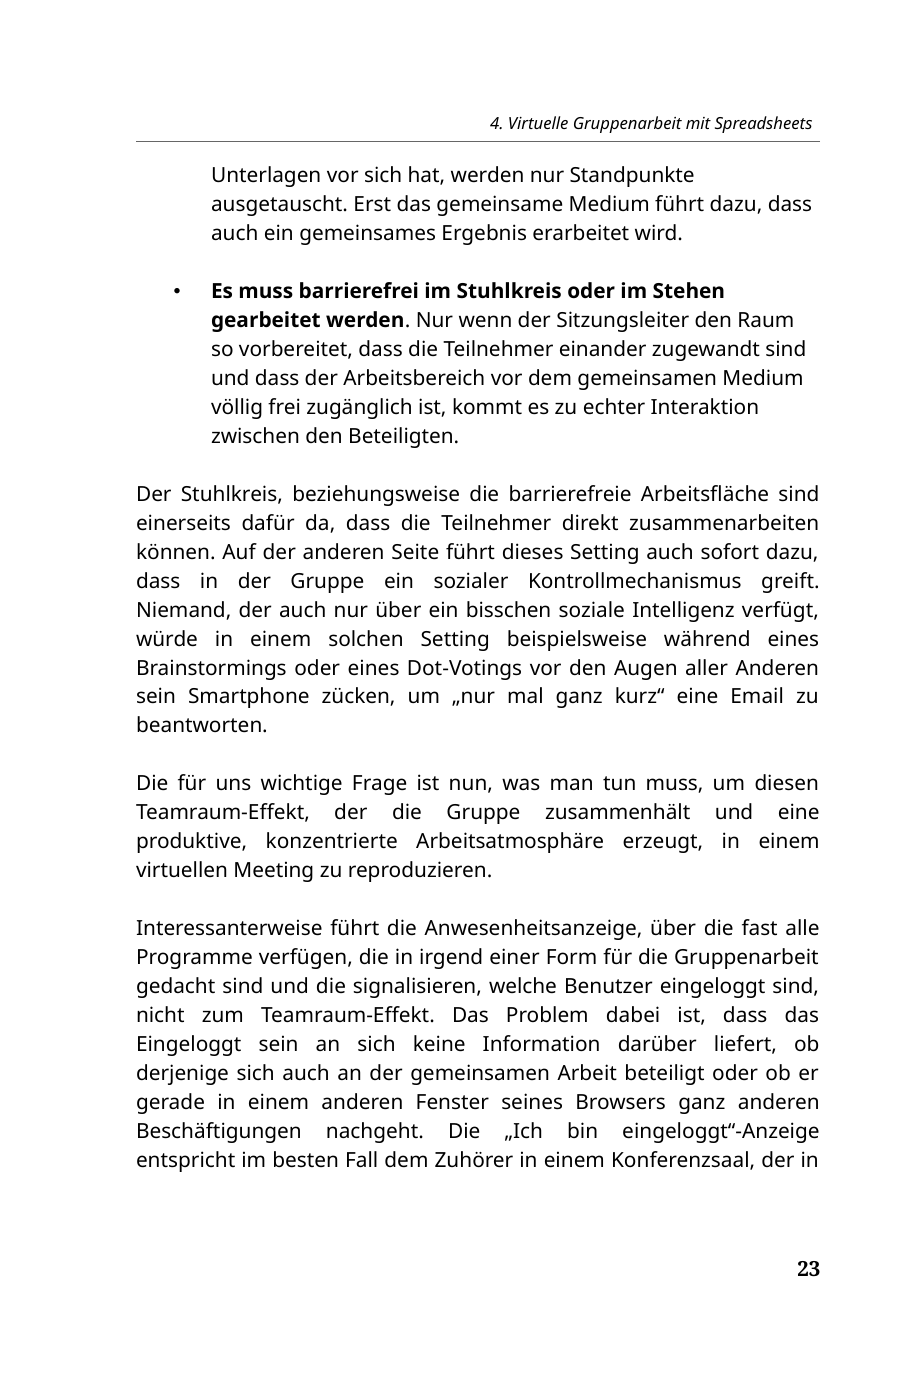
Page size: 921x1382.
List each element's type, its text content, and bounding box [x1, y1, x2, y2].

text Interessanterweise führt die Anwesenheitsanzeige, über die fast alle Programme verfügen, die in irgend einer Form für die Gruppenarbeit gedacht sind und die signalisieren, welche Benutzer eingeloggt sind, nicht zum Teamraum-Effekt. Das Problem dabei ist, dass das Eingeloggt sein an sich keine Information darüber liefert, ob derjenige sich auch an der gemeinsamen Arbeit beteiligt oder ob er gerade in einem anderen Fenster seines Browsers ganz anderen Beschäftigungen nachgeht. Die „Ich bin eingeloggt“-Anzeige entspricht im besten Fall dem Zuhörer in einem Konferenzsaal, der in [136, 892, 820, 1173]
text Die für uns wichtige Frage ist nun, was man tun muss, um diesen Teamraum-Effekt, der die Gruppe zusammenhält und eine produktive, konzentrierte Arbeitsatmosphäre erzeugt, in einem virtuellen Meeting zu reproduzieren. [136, 747, 820, 883]
list Unterlagen vor sich hat, werden nur Standpunkte ausgetauscht. Erst das gemeinsame Medium führt dazu, dass auch ein gemeinsames Ergebnis erarbeitet wird. [173, 159, 820, 246]
text Der Stuhlkreis, beziehungsweise die barrierefreie Arbeitsfläche sind einerseits dafür da, dass die Teilnehmer direkt zusammenarbeiten können. Auf der anderen Seite führt dieses Setting auch sofort dazu, dass in der Gruppe ein sozialer Kontrollmechanismus greift. Niemand, der auch nur über ein bisschen soziale Intelligenz verfügt, würde in einem solchen Setting beispielsweise während eines Brainstormings oder eines Dot-Votings vor den Augen aller Anderen sein Smartphone zücken, um „nur mal ganz kurz“ eine Email zu beantworten. [136, 457, 820, 739]
list Es muss barrierefrei im Stuhlkreis oder im Stehen gearbeitet werden. Nur wenn der Sitzungsleiter den Raum so vorbereitet, dass die Teilnehmer einander zugewandt sind und dass der Arbeitsbereich vor dem gemeinsamen Medium völlig frei zugänglich ist, kommt es zu echter Interaktion zwischen den Beteiligten. [173, 254, 820, 449]
